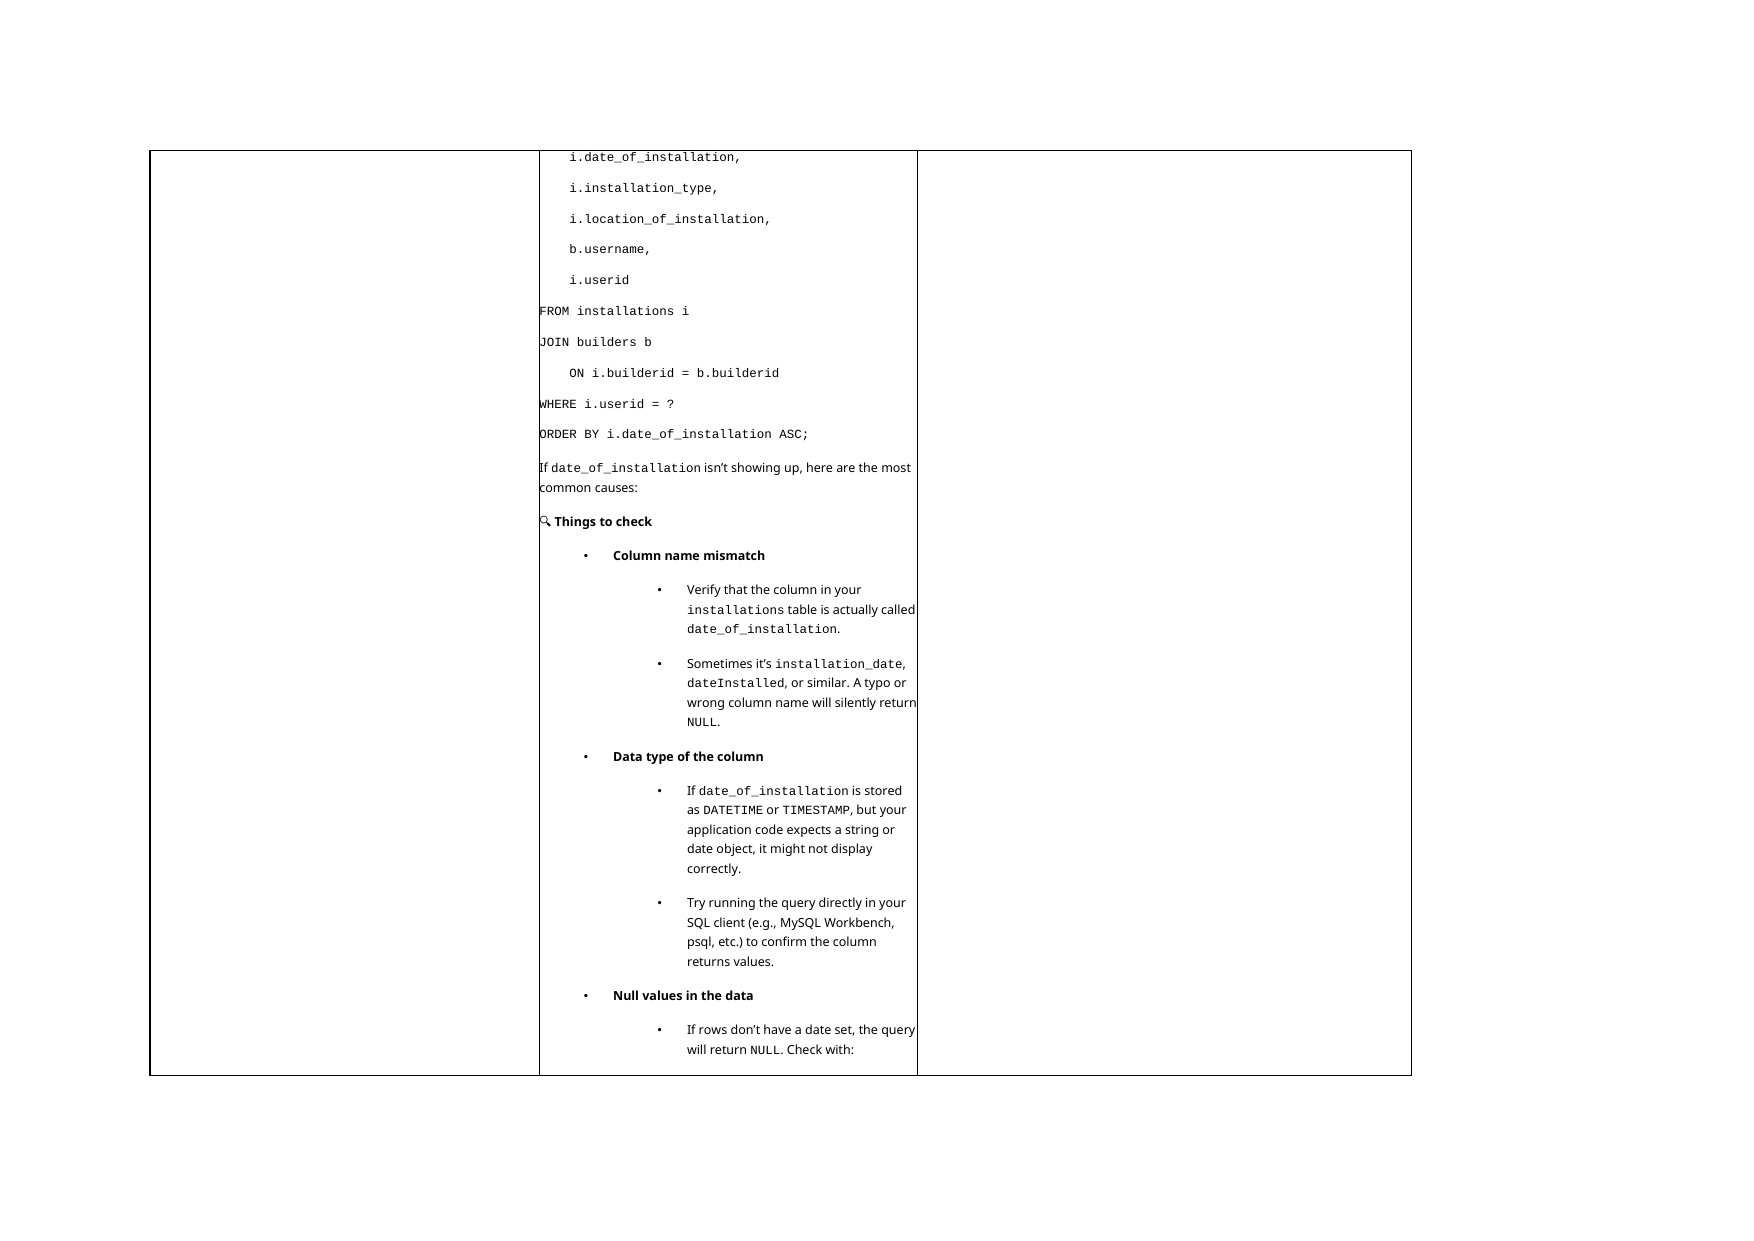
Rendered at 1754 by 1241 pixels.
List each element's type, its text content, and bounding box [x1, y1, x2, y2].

table_cell i.date_of_installation, i.installation_type, i.location_of_installation, b.username, i.userid FROM installations i JOIN builders b ON i.builderid = b.builderid WHERE i.userid = ? ORDER BY i.date_of_installation ASC; If date_of_installation isn’t showing up, here are the most common causes: 🔍 Things to check Column name mismatch Verify that the column in your installations table is actually called date_of_installation. Sometimes it’s installation_date, dateInstalled, or similar. A typo or wrong column name will silently return NULL. Data type of the column If date_of_installation is stored as DATETIME or TIMESTAMP, but your application code expects a string or date object, it might not display correctly. Try running the query directly in your SQL client (e.g., MySQL Workbench, psql, etc.) to confirm the column returns values. Null values in the data If rows don’t have a date set, the query will return NULL. Check with: [540, 151, 917, 1075]
table_cell [918, 151, 1411, 1075]
table_cell [151, 151, 539, 1075]
